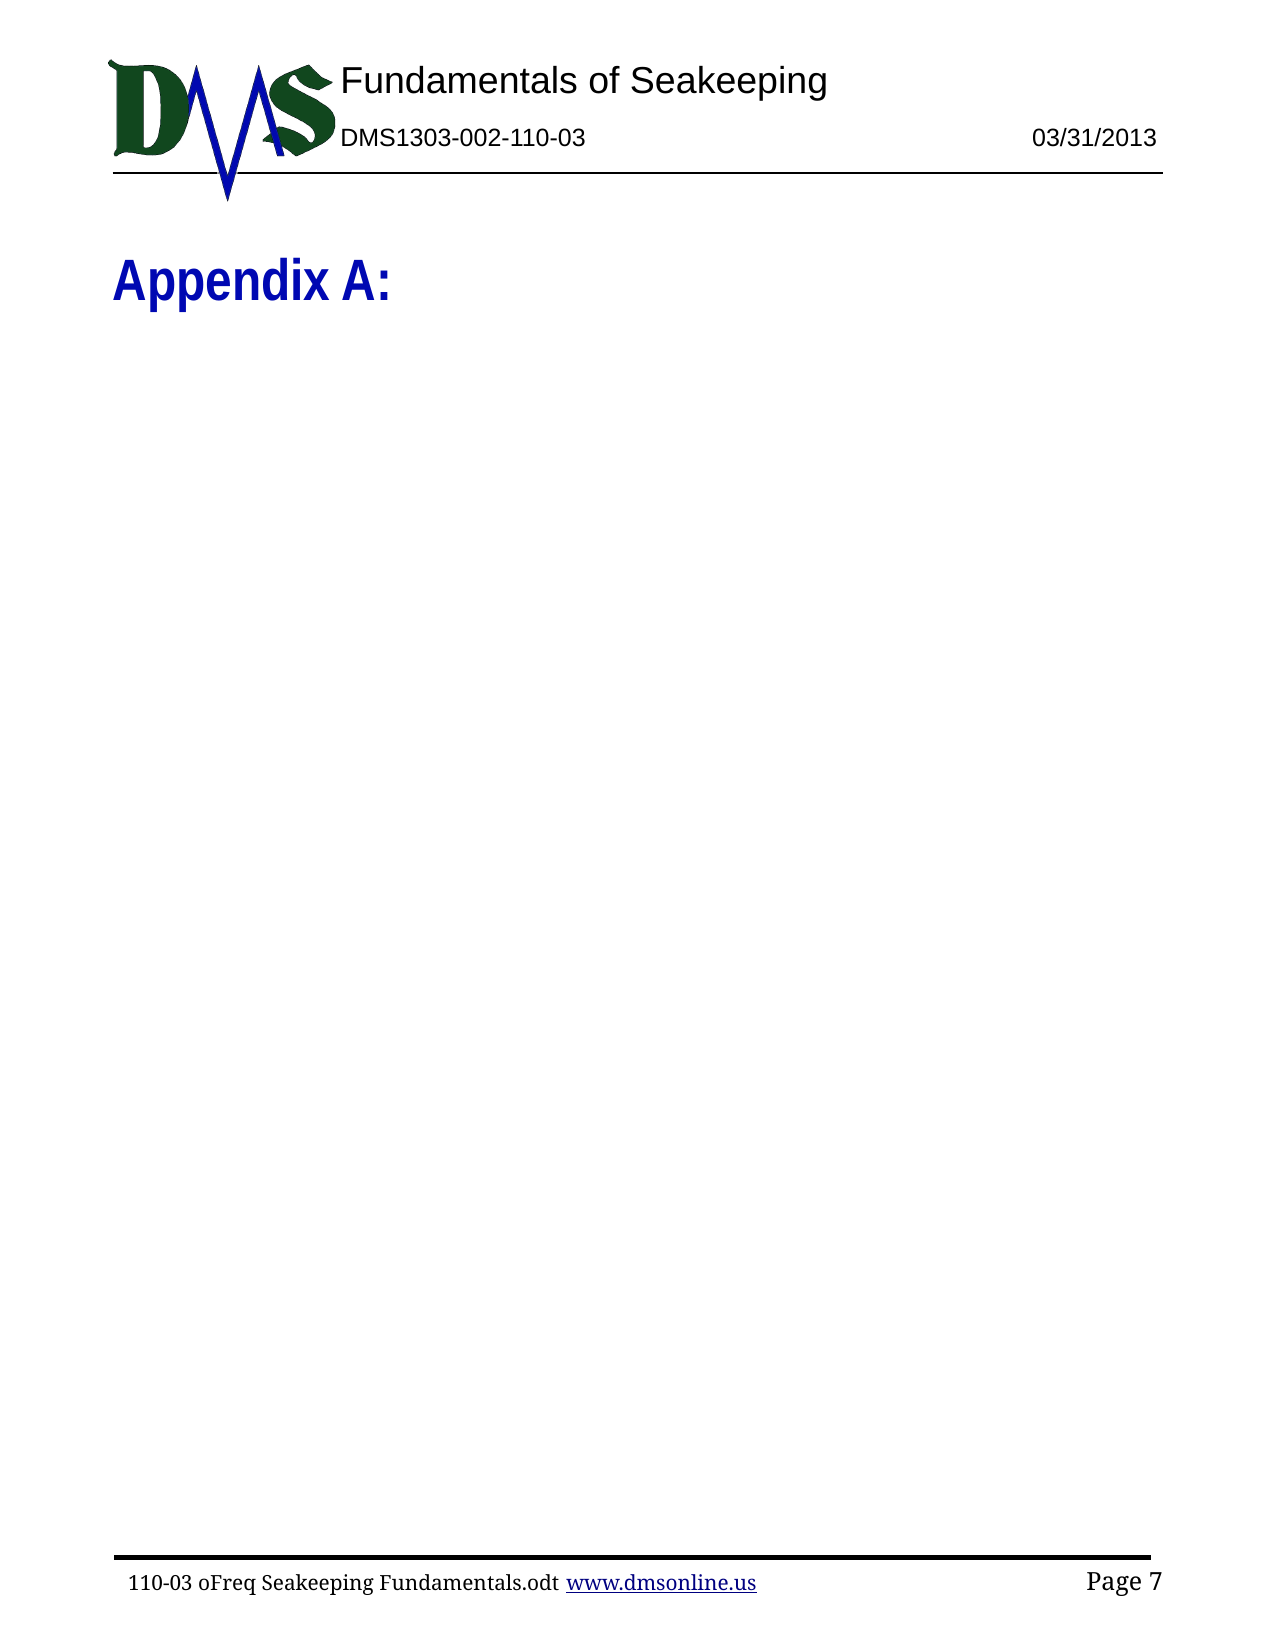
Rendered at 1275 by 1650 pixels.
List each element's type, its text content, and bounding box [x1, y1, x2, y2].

picture [105, 56, 338, 204]
subtitle Appendix A: [112, 245, 1162, 312]
